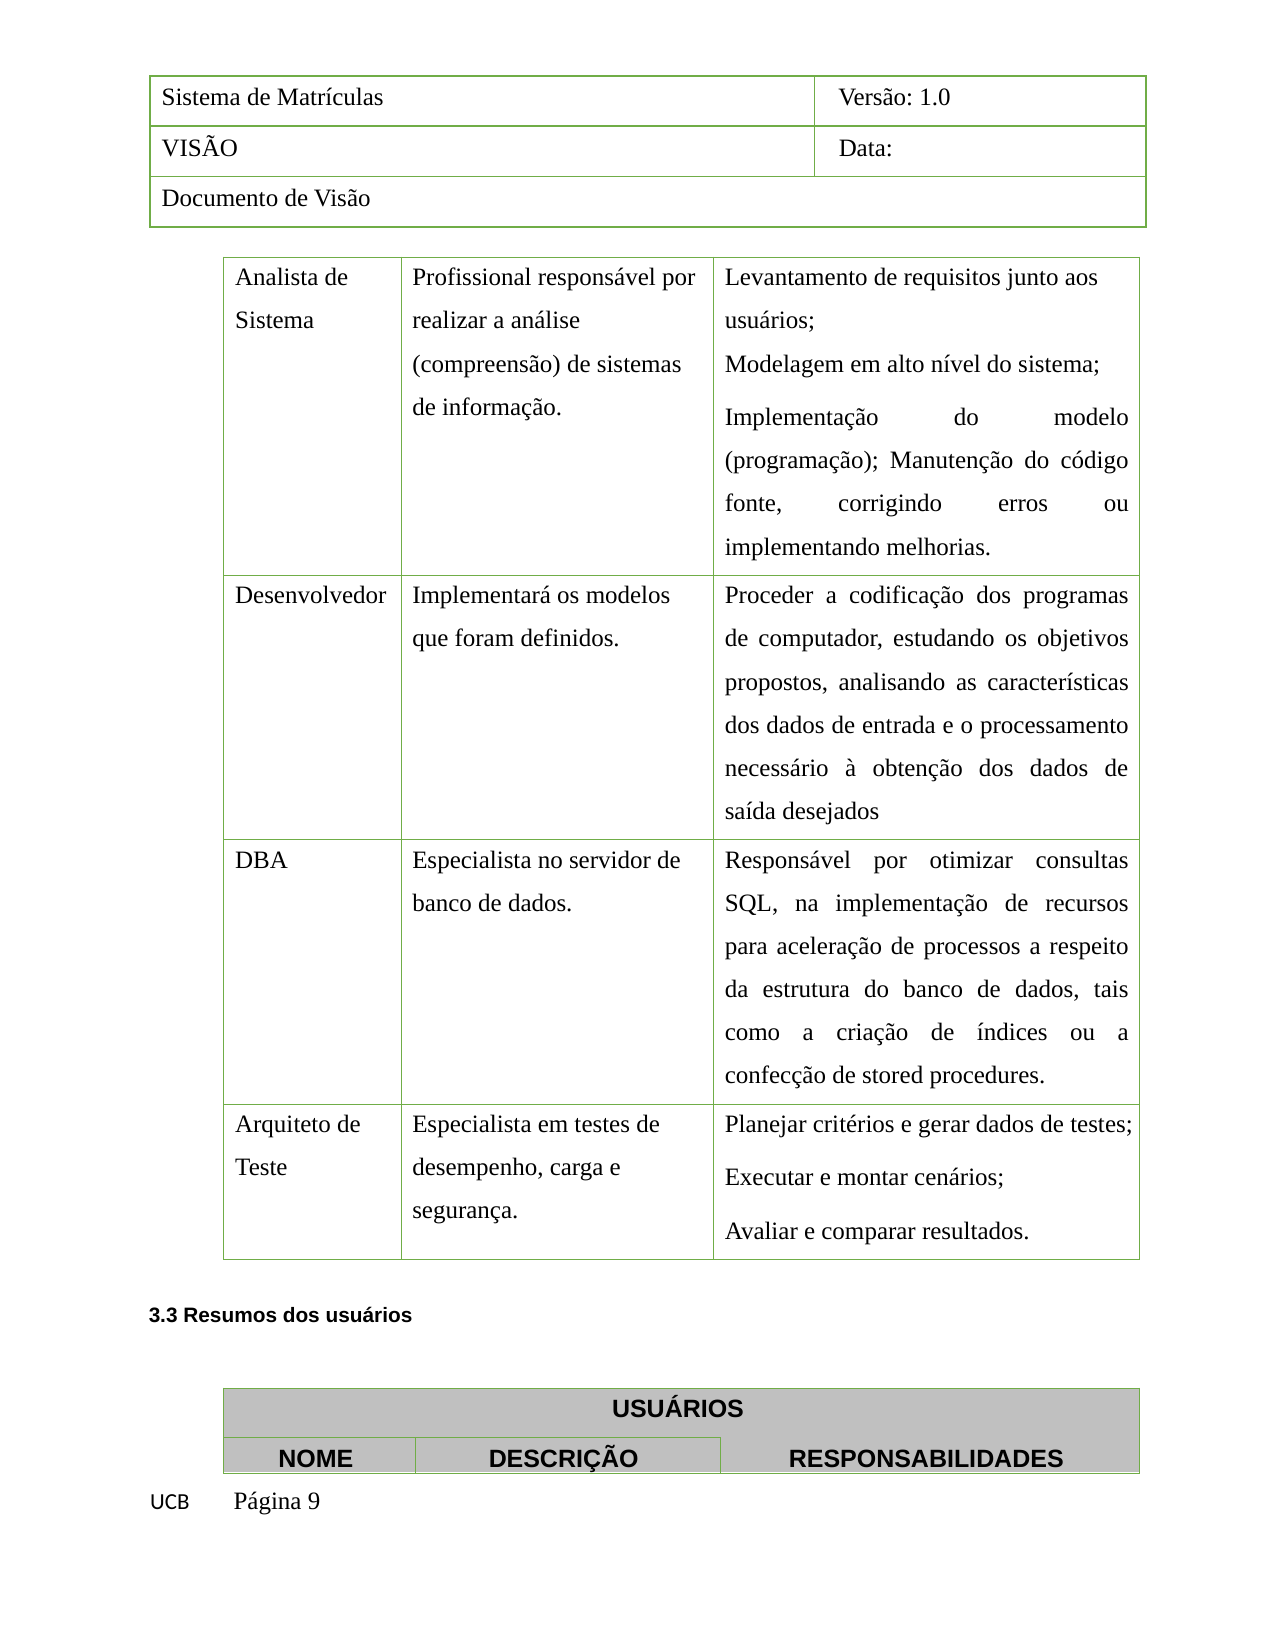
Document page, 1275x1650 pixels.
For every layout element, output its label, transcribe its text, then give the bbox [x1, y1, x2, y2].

table_cell NOME [224, 1438, 415, 1472]
table_cell Implementará os modelos que foram definidos. [402, 576, 713, 839]
table_cell Desenvolvedor [224, 576, 401, 839]
table_cell Levantamento de requisitos junto aos usuários; Modelagem em alto nível do sistema; Implementação do modelo (programação); Manutenção do código fonte, corrigindo erros ou implementando melhorias. [714, 258, 1139, 574]
table_cell Planejar critérios e gerar dados de testes; Executar e montar cenários; Avaliar e comparar resultados. [714, 1105, 1139, 1259]
table_cell RESPONSABILIDADES [721, 1438, 1139, 1472]
table_cell Responsável por otimizar consultas SQL, na implementação de recursos para aceleração de processos a respeito da estrutura do banco de dados, tais como a criação de índices ou a confecção de stored procedures. [714, 840, 1139, 1103]
table_cell DESCRIÇÃO [416, 1438, 720, 1472]
table_cell Especialista em testes de desempenho, carga e segurança. [402, 1105, 713, 1259]
table_cell Profissional responsável por realizar a análise (compreensão) de sistemas de informação. [402, 258, 713, 574]
table_cell Analista de Sistema [224, 258, 401, 574]
subtitle 3.3 Resumos dos usuários [148, 1303, 1134, 1327]
table_header USUÁRIOS [224, 1389, 1139, 1437]
table_cell Proceder a codificação dos programas de computador, estudando os objetivos propostos, analisando as características dos dados de entrada e o processamento necessário à obtenção dos dados de saída desejados [714, 576, 1139, 839]
table_cell Especialista no servidor de banco de dados. [402, 840, 713, 1103]
table_cell DBA [224, 840, 401, 1103]
table_cell Arquiteto de Teste [224, 1105, 401, 1259]
